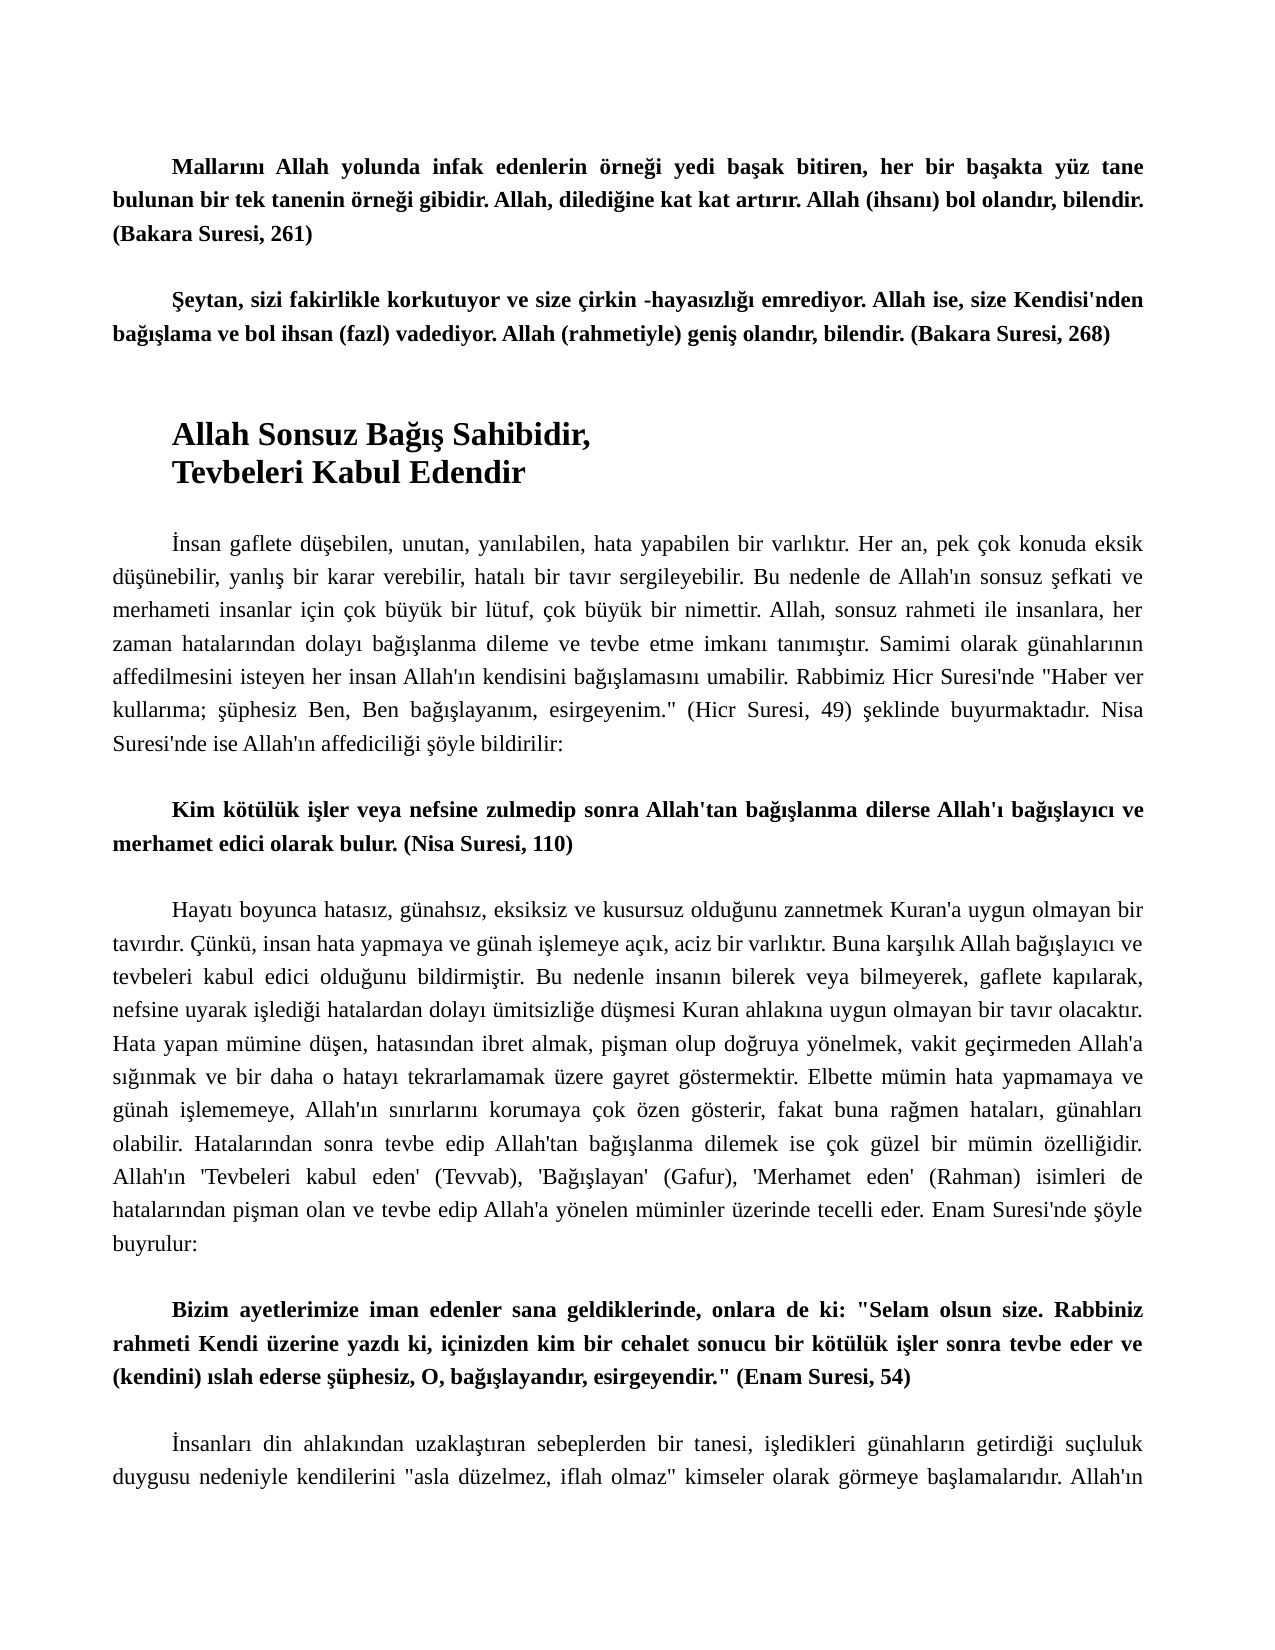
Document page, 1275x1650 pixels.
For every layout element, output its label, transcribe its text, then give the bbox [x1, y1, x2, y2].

text İnsan gaflete düşebilen, unutan, yanılabilen, hata yapabilen bir varlıktır. Her an, pek çok konuda eksik düşünebilir, yanlış bir karar verebilir, hatalı bir tavır sergileyebilir. Bu nedenle de Allah'ın sonsuz şefkati ve merhameti insanlar için çok büyük bir lütuf, çok büyük bir nimettir. Allah, sonsuz rahmeti ile insanlara, her zaman hatalarından dolayı bağışlanma dileme ve tevbe etme imkanı tanımıştır. Samimi olarak günahlarının affedilmesini isteyen her insan Allah'ın kendisini bağışlamasını umabilir. Rabbimiz Hicr Suresi'nde "Haber ver kullarıma; şüphesiz Ben, Ben bağışlayanım, esirgeyenim." (Hicr Suresi, 49) şeklinde buyurmaktadır. Nisa Suresi'nde ise Allah'ın affediciliği şöyle bildirilir: [112, 524, 1145, 758]
text Şeytan, sizi fakirlikle korkutuyor ve size çirkin -hayasızlığı emrediyor. Allah ise, size Kendisi'nden bağışlama ve bol ihsan (fazl) vadediyor. Allah (rahmetiyle) geniş olandır, bilendir. (Bakara Suresi, 268) [112, 281, 1145, 348]
text Bizim ayetlerimize iman edenler sana geldiklerinde, onlara de ki: "Selam olsun size. Rabbiniz rahmeti Kendi üzerine yazdı ki, içinizden kim bir cehalet sonucu bir kötülük işler sonra tevbe eder ve (kendini) ıslah ederse şüphesiz, O, bağışlayandır, esirgeyendir." (Enam Suresi, 54) [112, 1291, 1145, 1391]
text Mallarını Allah yolunda infak edenlerin örneği yedi başak bitiren, her bir başakta yüz tane bulunan bir tek tanenin örneği gibidir. Allah, dilediğine kat kat artırır. Allah (ihsanı) bol olandır, bilendir. (Bakara Suresi, 261) [112, 148, 1145, 248]
text Allah Sonsuz Bağış Sahibidir, [112, 414, 1145, 453]
text Hayatı boyunca hatasız, günahsız, eksiksiz ve kusursuz olduğunu zannetmek Kuran'a uygun olmayan bir tavırdır. Çünkü, insan hata yapmaya ve günah işlemeye açık, aciz bir varlıktır. Buna karşılık Allah bağışlayıcı ve tevbeleri kabul edici olduğunu bildirmiştir. Bu nedenle insanın bilerek veya bilmeyerek, gaflete kapılarak, nefsine uyarak işlediği hatalardan dolayı ümitsizliğe düşmesi Kuran ahlakına uygun olmayan bir tavır olacaktır. Hata yapan mümine düşen, hatasından ibret almak, pişman olup doğruya yönelmek, vakit geçirmeden Allah'a sığınmak ve bir daha o hatayı tekrarlamamak üzere gayret göstermektir. Elbette mümin hata yapmamaya ve günah işlememeye, Allah'ın sınırlarını korumaya çok özen gösterir, fakat buna rağmen hataları, günahları olabilir. Hatalarından sonra tevbe edip Allah'tan bağışlanma dilemek ise çok güzel bir mümin özelliğidir. Allah'ın 'Tevbeleri kabul eden' (Tevvab), 'Bağışlayan' (Gafur), 'Merhamet eden' (Rahman) isimleri de hatalarından pişman olan ve tevbe edip Allah'a yönelen müminler üzerinde tecelli eder. Enam Suresi'nde şöyle buyrulur: [112, 891, 1145, 1258]
text Tevbeleri Kabul Edendir [112, 453, 1145, 491]
text İnsanları din ahlakından uzaklaştıran sebeplerden bir tanesi, işledikleri günahların getirdiği suçluluk duygusu nedeniyle kendilerini "asla düzelmez, iflah olmaz" kimseler olarak görmeye başlamalarıdır. Allah'ın [112, 1424, 1145, 1491]
text Kim kötülük işler veya nefsine zulmedip sonra Allah'tan bağışlanma dilerse Allah'ı bağışlayıcı ve merhamet edici olarak bulur. (Nisa Suresi, 110) [112, 791, 1145, 858]
